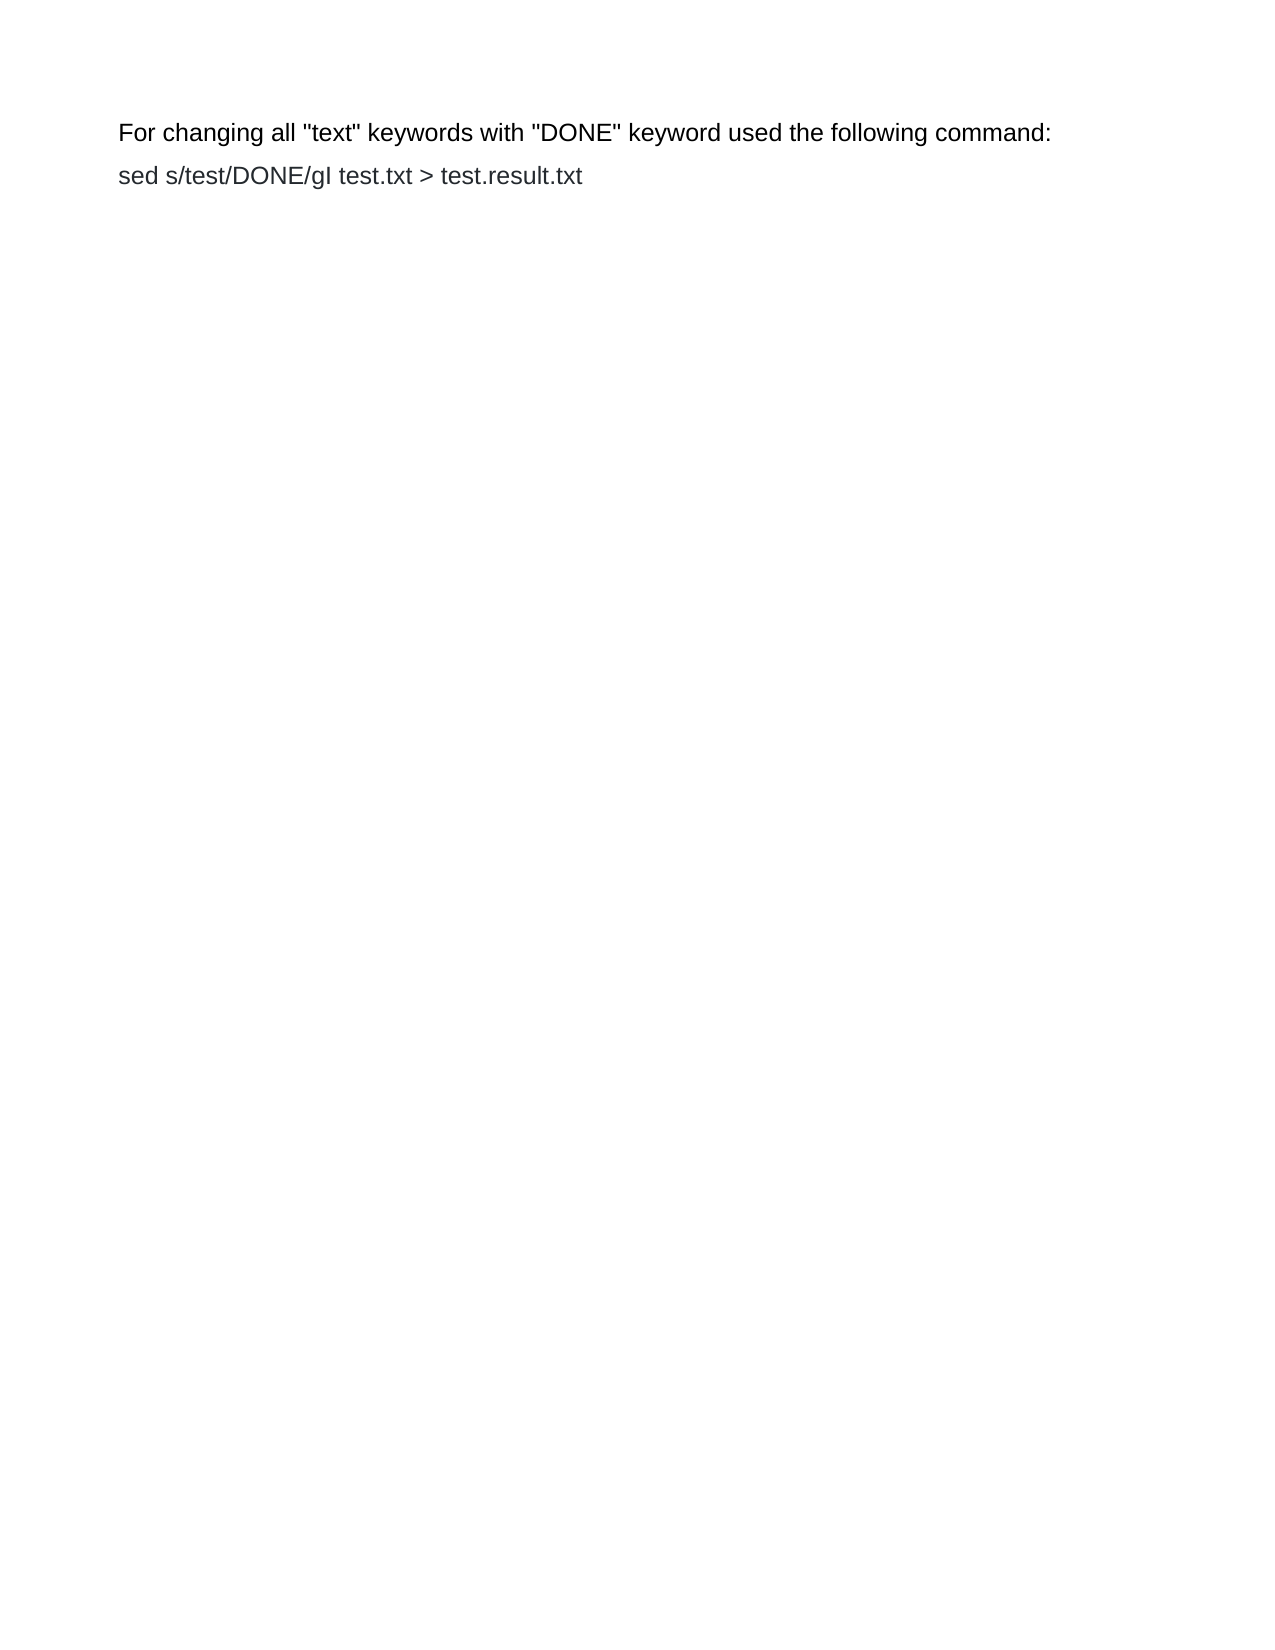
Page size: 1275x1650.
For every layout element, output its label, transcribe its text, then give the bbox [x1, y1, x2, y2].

text sed s/test/DONE/gI test.txt > test.result.txt [118, 161, 1157, 190]
text For changing all "text" keywords with "DONE" keyword used the following command: [118, 118, 1157, 147]
